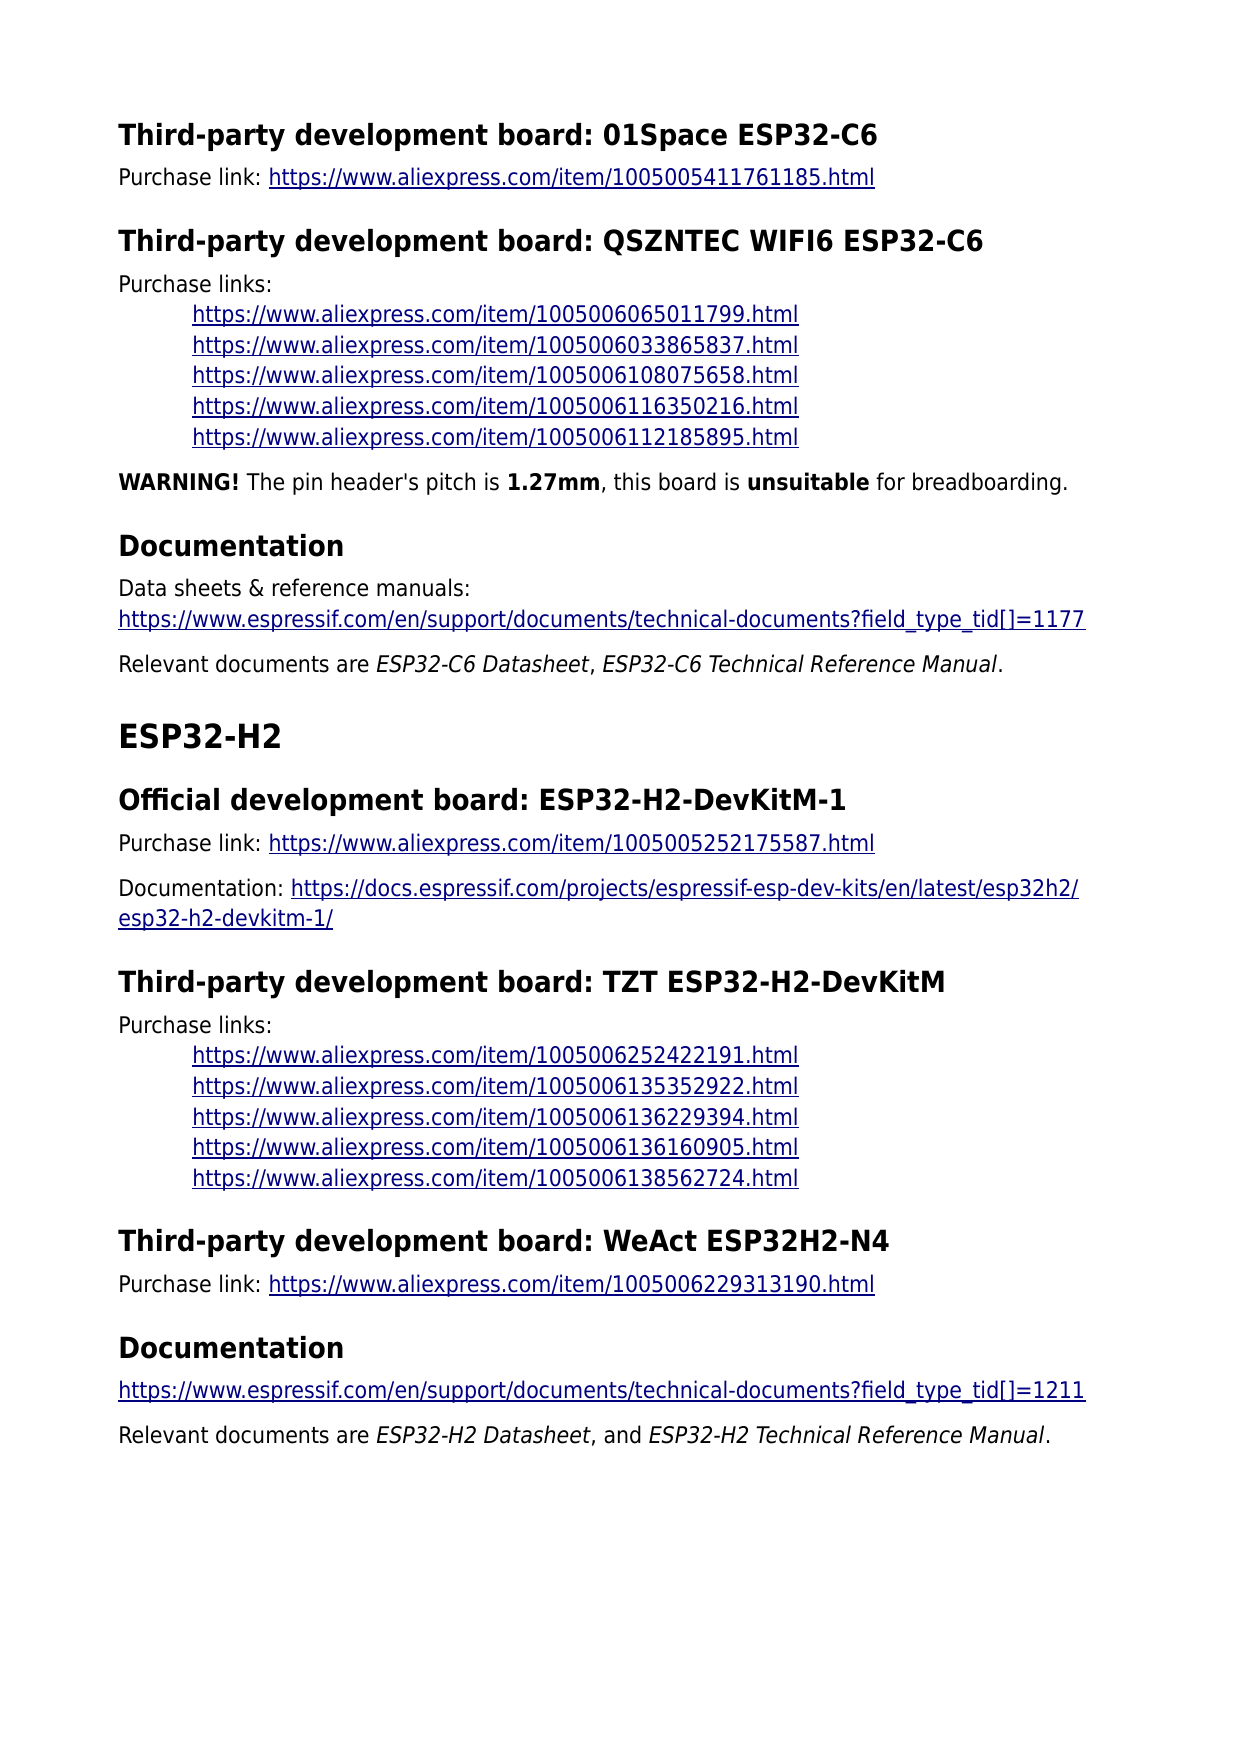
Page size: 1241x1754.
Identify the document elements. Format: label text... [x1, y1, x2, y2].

text https://www.espressif.com/en/support/documents/technical-documents?field_type_tid[]=1211 [118, 1377, 1122, 1404]
subtitle Third-party development board: QSZNTEC WIFI6 ESP32-C6 [118, 224, 1122, 258]
text Documentation: https://docs.espressif.com/projects/espressif-esp-dev-kits/en/latest/esp32h2/esp32-h2-devkitm-1/ [118, 875, 1122, 932]
subtitle Third-party development board: TZT ESP32-H2-DevKitM [118, 965, 1122, 999]
subtitle Third-party development board: 01Space ESP32-C6 [118, 118, 1122, 152]
subtitle Documentation [118, 529, 1122, 563]
text https://www.aliexpress.com/item/1005006252422191.html [192, 1042, 1122, 1069]
text https://www.aliexpress.com/item/1005006135352922.html [192, 1073, 1122, 1100]
subtitle Documentation [118, 1331, 1122, 1365]
text https://www.aliexpress.com/item/1005006136229394.html [192, 1104, 1122, 1130]
subtitle Official development board: ESP32-H2-DevKitM-1 [118, 783, 1122, 817]
text https://www.espressif.com/en/support/documents/technical-documents?field_type_tid[]=1177 [118, 606, 1122, 633]
text https://www.aliexpress.com/item/1005006033865837.html [192, 332, 1122, 359]
text Purchase link: https://www.aliexpress.com/item/1005005411761185.html [118, 164, 1122, 191]
text https://www.aliexpress.com/item/1005006138562724.html [192, 1165, 1122, 1192]
text https://www.aliexpress.com/item/1005006065011799.html [192, 301, 1122, 328]
subtitle ESP32-H2 [118, 717, 1122, 756]
text Purchase links: [118, 1012, 1122, 1038]
text Purchase link: https://www.aliexpress.com/item/1005006229313190.html [118, 1271, 1122, 1298]
text Relevant documents are ESP32-C6 Datasheet, ESP32-C6 Technical Reference Manual. [118, 651, 1122, 678]
text Relevant documents are ESP32-H2 Datasheet, and ESP32-H2 Technical Reference Manual. [118, 1423, 1122, 1449]
text https://www.aliexpress.com/item/1005006108075658.html [192, 363, 1122, 389]
text https://www.aliexpress.com/item/1005006116350216.html [192, 393, 1122, 420]
text https://www.aliexpress.com/item/1005006136160905.html [192, 1134, 1122, 1161]
text https://www.aliexpress.com/item/1005006112185895.html [192, 424, 1122, 451]
subtitle Third-party development board: WeAct ESP32H2-N4 [118, 1225, 1122, 1259]
text Purchase link: https://www.aliexpress.com/item/1005005252175587.html [118, 830, 1122, 856]
text Purchase links: [118, 271, 1122, 297]
text Data sheets & reference manuals: [118, 575, 1122, 602]
text WARNING! The pin header's pitch is 1.27mm, this board is unsuitable for breadboarding. [118, 469, 1122, 496]
